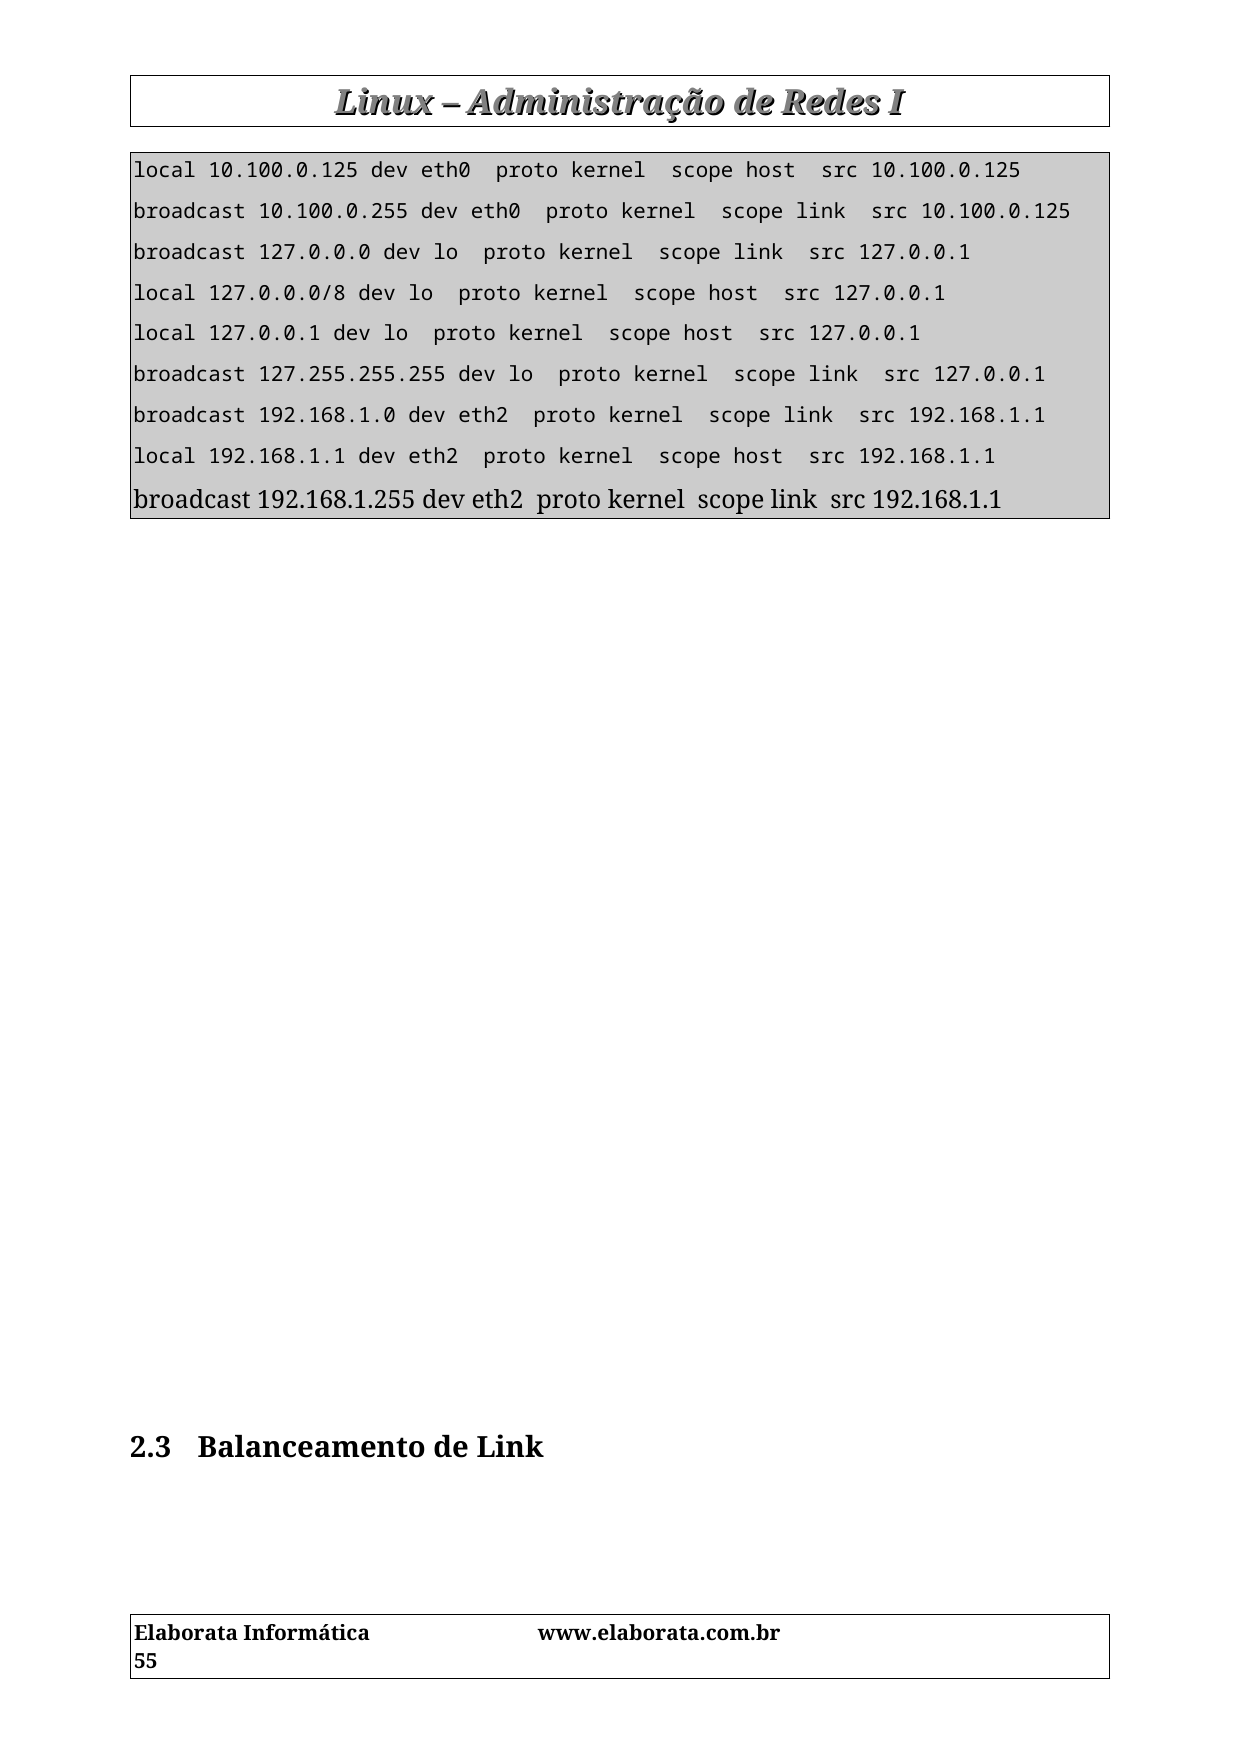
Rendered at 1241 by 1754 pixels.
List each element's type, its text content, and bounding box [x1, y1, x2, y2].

text broadcast 10.100.0.255 dev eth0 proto kernel scope link src 10.100.0.125 [131, 193, 1109, 224]
text local 127.0.0.0/8 dev lo proto kernel scope host src 127.0.0.1 [131, 274, 1109, 306]
text broadcast 127.255.255.255 dev lo proto kernel scope link src 127.0.0.1 [131, 356, 1109, 388]
text broadcast 127.0.0.0 dev lo proto kernel scope link src 127.0.0.1 [131, 234, 1109, 265]
text broadcast 192.168.1.0 dev eth2 proto kernel scope link src 192.168.1.1 [131, 397, 1109, 429]
text local 127.0.0.1 dev lo proto kernel scope host src 127.0.0.1 [131, 315, 1109, 347]
text local 10.100.0.125 dev eth0 proto kernel scope host src 10.100.0.125 [131, 153, 1109, 184]
subtitle Balanceamento de Link [130, 1427, 1110, 1466]
text local 192.168.1.1 dev eth2 proto kernel scope host src 192.168.1.1 [131, 438, 1109, 469]
text broadcast 192.168.1.255 dev eth2 proto kernel scope link src 192.168.1.1 [131, 479, 1109, 518]
